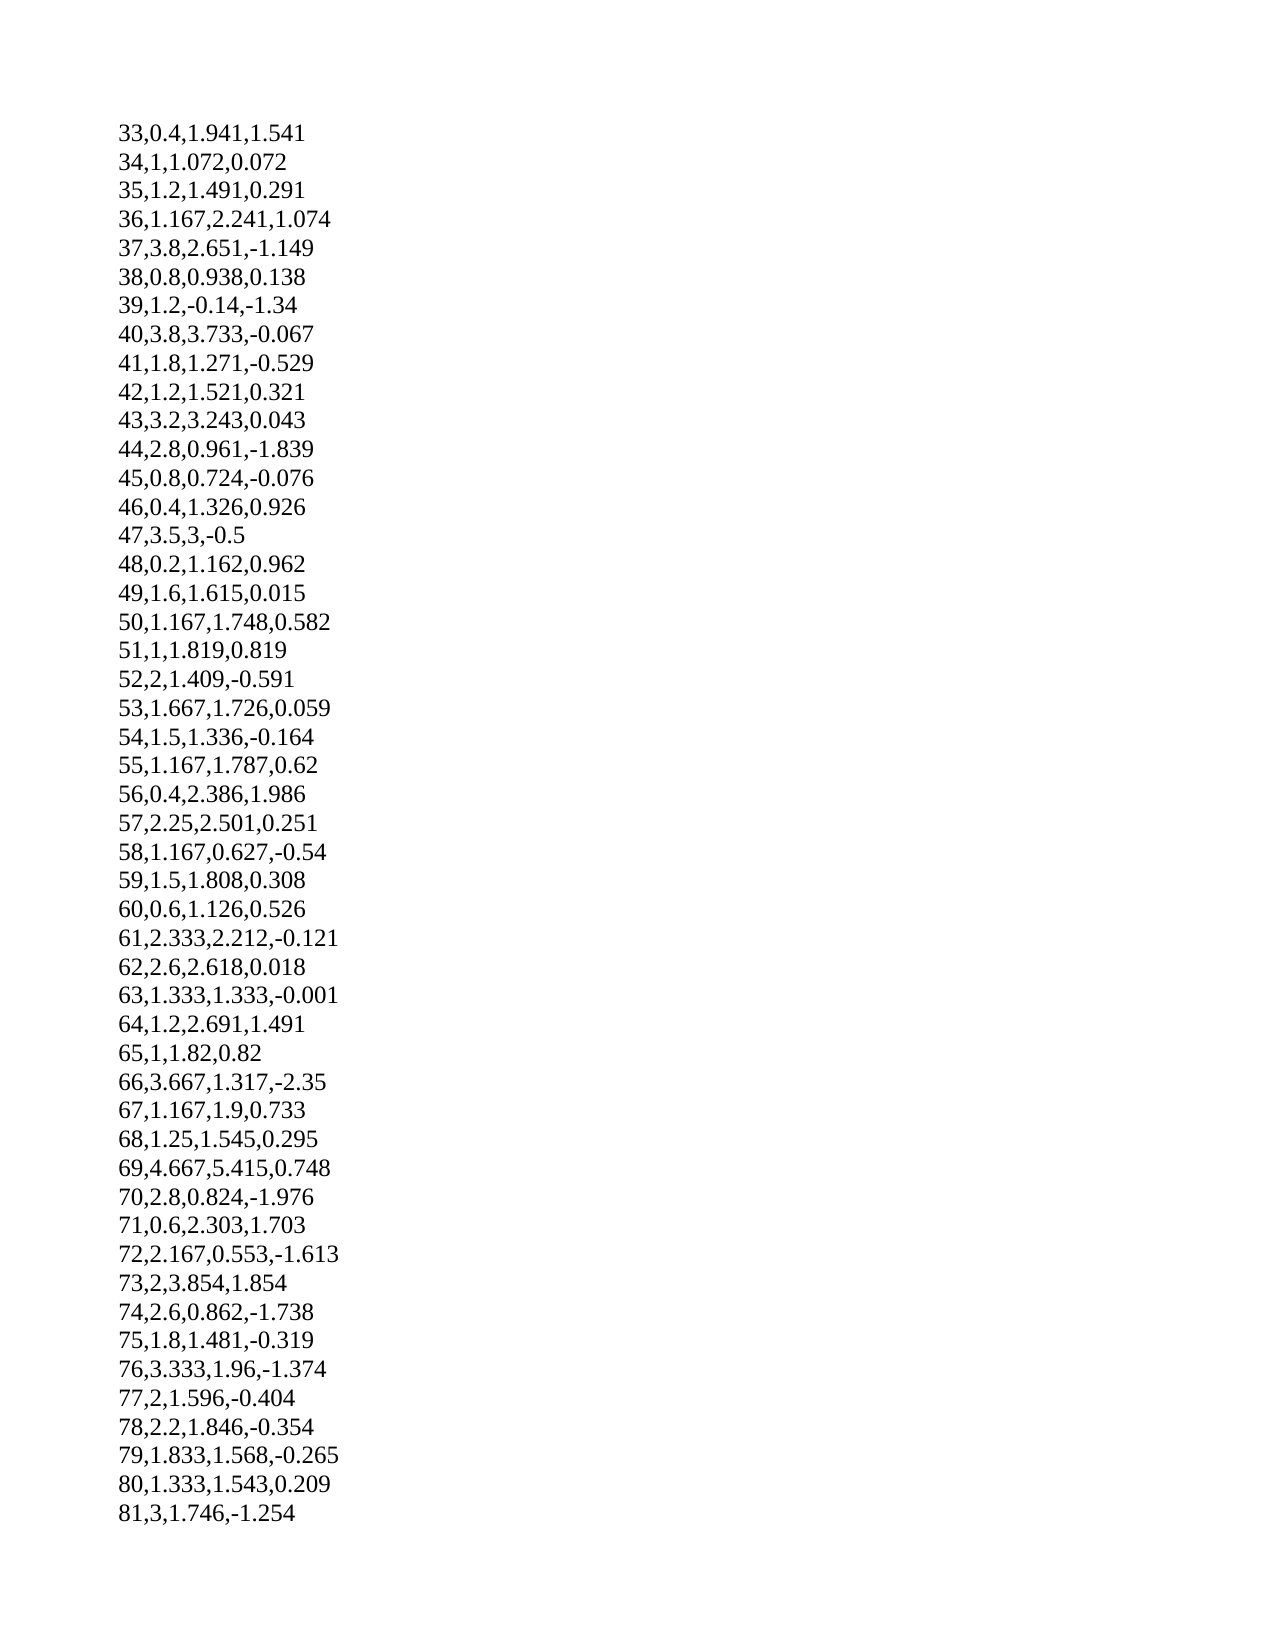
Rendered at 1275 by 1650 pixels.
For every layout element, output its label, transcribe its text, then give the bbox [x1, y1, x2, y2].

text 81,3,1.746,-1.254 [118, 1498, 1157, 1527]
text 34,1,1.072,0.072 [118, 147, 1157, 176]
text 74,2.6,0.862,-1.738 [118, 1297, 1157, 1326]
text 55,1.167,1.787,0.62 [118, 751, 1157, 779]
text 41,1.8,1.271,-0.529 [118, 348, 1157, 377]
text 37,3.8,2.651,-1.149 [118, 233, 1157, 262]
text 71,0.6,2.303,1.703 [118, 1211, 1157, 1239]
text 70,2.8,0.824,-1.976 [118, 1182, 1157, 1211]
text 76,3.333,1.96,-1.374 [118, 1354, 1157, 1383]
text 44,2.8,0.961,-1.839 [118, 434, 1157, 463]
text 54,1.5,1.336,-0.164 [118, 722, 1157, 751]
text 56,0.4,2.386,1.986 [118, 779, 1157, 808]
text 69,4.667,5.415,0.748 [118, 1153, 1157, 1182]
text 50,1.167,1.748,0.582 [118, 607, 1157, 636]
text 59,1.5,1.808,0.308 [118, 866, 1157, 894]
text 49,1.6,1.615,0.015 [118, 578, 1157, 607]
text 47,3.5,3,-0.5 [118, 521, 1157, 549]
text 42,1.2,1.521,0.321 [118, 377, 1157, 406]
text 65,1,1.82,0.82 [118, 1038, 1157, 1067]
text 52,2,1.409,-0.591 [118, 664, 1157, 693]
text 33,0.4,1.941,1.541 [118, 118, 1157, 147]
text 36,1.167,2.241,1.074 [118, 204, 1157, 233]
text 79,1.833,1.568,-0.265 [118, 1441, 1157, 1469]
text 64,1.2,2.691,1.491 [118, 1009, 1157, 1038]
text 40,3.8,3.733,-0.067 [118, 319, 1157, 348]
text 46,0.4,1.326,0.926 [118, 492, 1157, 521]
text 60,0.6,1.126,0.526 [118, 894, 1157, 923]
text 63,1.333,1.333,-0.001 [118, 981, 1157, 1009]
text 53,1.667,1.726,0.059 [118, 693, 1157, 722]
text 43,3.2,3.243,0.043 [118, 406, 1157, 434]
text 58,1.167,0.627,-0.54 [118, 837, 1157, 866]
text 72,2.167,0.553,-1.613 [118, 1239, 1157, 1268]
text 73,2,3.854,1.854 [118, 1268, 1157, 1297]
text 48,0.2,1.162,0.962 [118, 549, 1157, 578]
text 75,1.8,1.481,-0.319 [118, 1326, 1157, 1354]
text 66,3.667,1.317,-2.35 [118, 1067, 1157, 1096]
text 78,2.2,1.846,-0.354 [118, 1412, 1157, 1441]
text 80,1.333,1.543,0.209 [118, 1469, 1157, 1498]
text 77,2,1.596,-0.404 [118, 1383, 1157, 1412]
text 61,2.333,2.212,-0.121 [118, 923, 1157, 952]
text 68,1.25,1.545,0.295 [118, 1124, 1157, 1153]
text 67,1.167,1.9,0.733 [118, 1096, 1157, 1124]
text 51,1,1.819,0.819 [118, 636, 1157, 664]
text 45,0.8,0.724,-0.076 [118, 463, 1157, 492]
text 35,1.2,1.491,0.291 [118, 176, 1157, 204]
text 38,0.8,0.938,0.138 [118, 262, 1157, 291]
text 39,1.2,-0.14,-1.34 [118, 291, 1157, 319]
text 62,2.6,2.618,0.018 [118, 952, 1157, 981]
text 57,2.25,2.501,0.251 [118, 808, 1157, 837]
